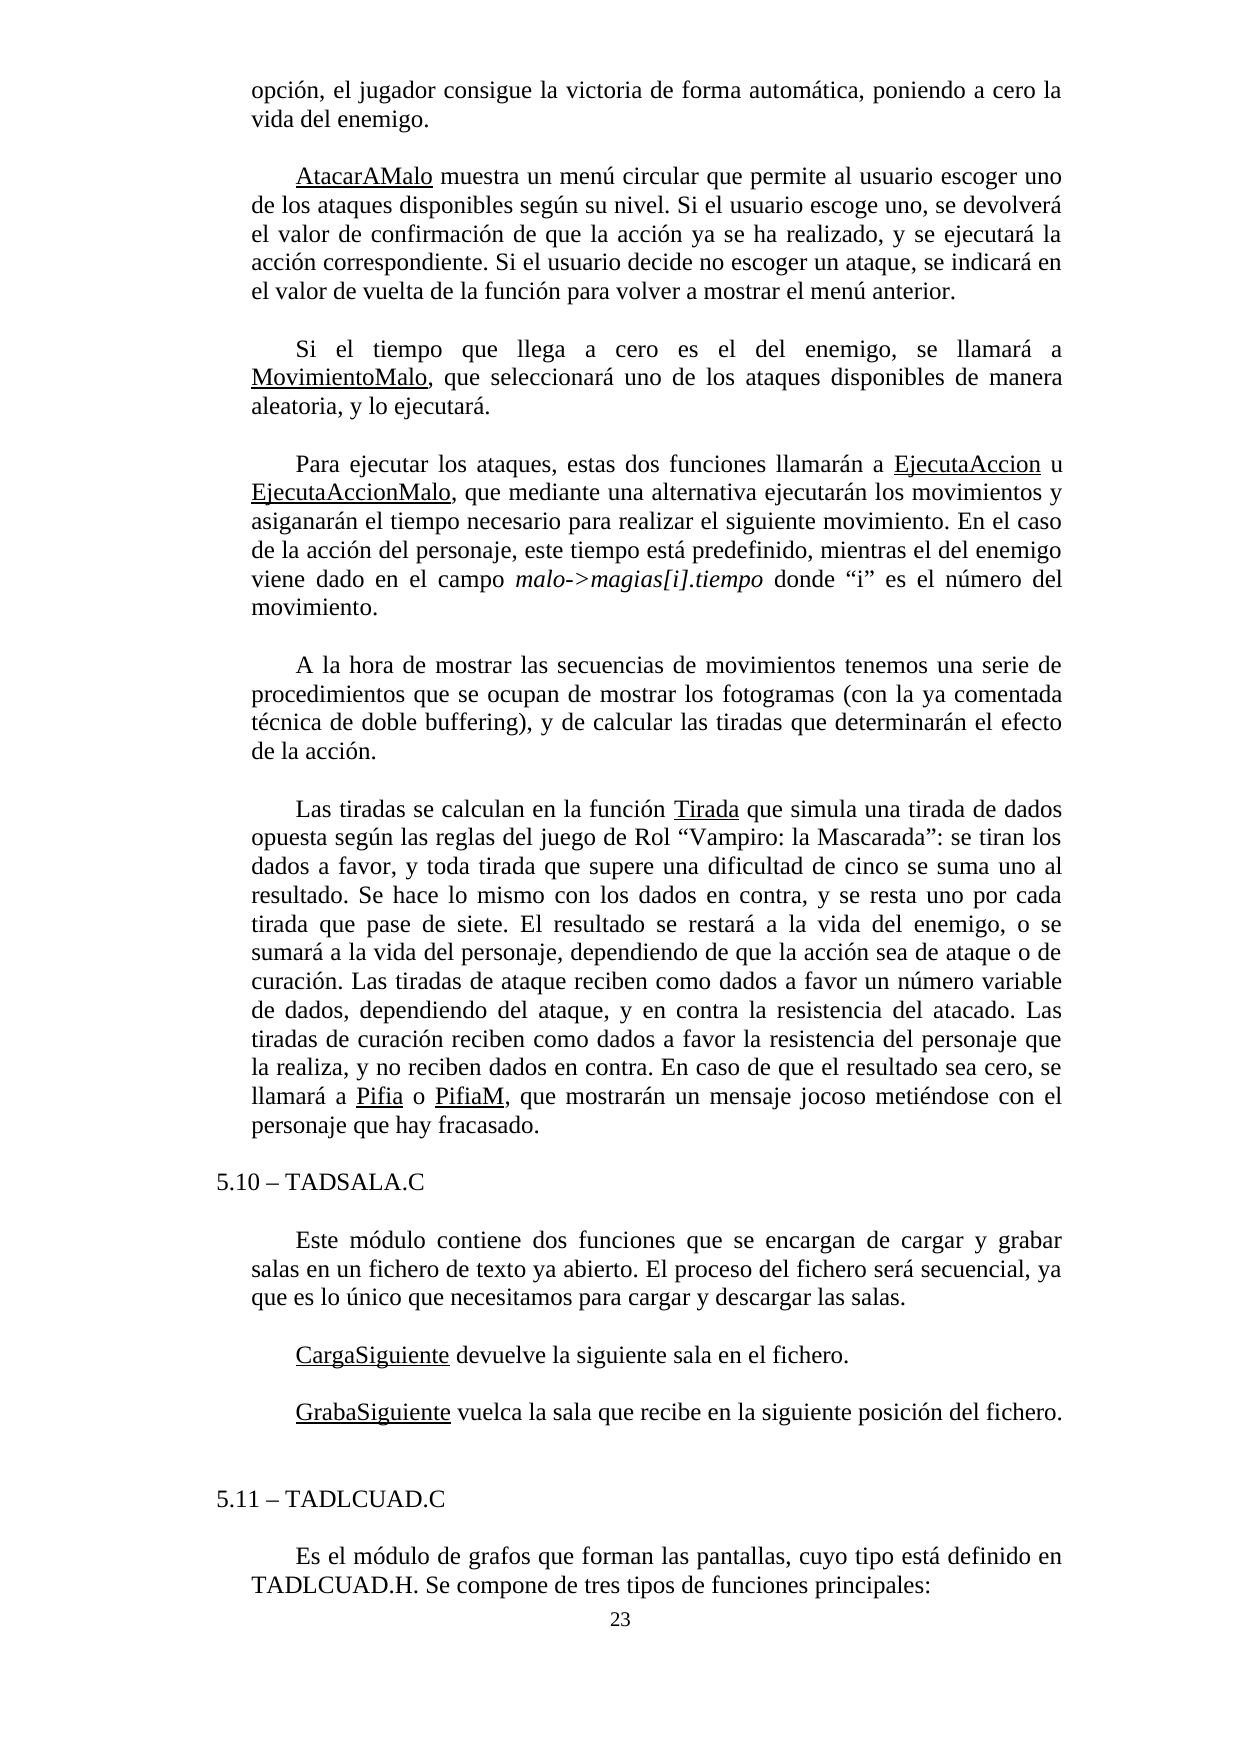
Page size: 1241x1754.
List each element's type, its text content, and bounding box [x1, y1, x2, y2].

text AtacarAMalo muestra un menú circular que permite al usuario escoger uno de los ataques disponibles según su nivel. Si el usuario escoge uno, se devolverá el valor de confirmación de que la acción ya se ha realizado, y se ejecutará la acción correspondiente. Si el usuario decide no escoger un ataque, se indicará en el valor de vuelta de la función para volver a mostrar el menú anterior. [251, 161, 1063, 305]
subtitle 5.10 – TADSALA.C [216, 1167, 1063, 1196]
text Es el módulo de grafos que forman las pantallas, cuyo tipo está definido en TADLCUAD.H. Se compone de tres tipos de funciones principales: [251, 1541, 1063, 1599]
text opción, el jugador consigue la victoria de forma automática, poniendo a cero la vida del enemigo. [251, 75, 1063, 132]
text Este módulo contiene dos funciones que se encargan de cargar y grabar salas en un fichero de texto ya abierto. El proceso del fichero será secuencial, ya que es lo único que necesitamos para cargar y descargar las salas. [251, 1225, 1063, 1311]
text GrabaSiguiente vuelca la sala que recibe en la siguiente posición del fichero. [295, 1397, 1063, 1426]
text CargaSiguiente devuelve la siguiente sala en el fichero. [251, 1340, 1063, 1369]
text Las tiradas se calculan en la función Tirada que simula una tirada de dados opuesta según las reglas del juego de Rol “Vampiro: la Mascarada”: se tiran los dados a favor, y toda tirada que supere una dificultad de cinco se suma uno al resultado. Se hace lo mismo con los dados en contra, y se resta uno por cada tirada que pase de siete. El resultado se restará a la vida del enemigo, o se sumará a la vida del personaje, dependiendo de que la acción sea de ataque o de curación. Las tiradas de ataque reciben como dados a favor un número variable de dados, dependiendo del ataque, y en contra la resistencia del atacado. Las tiradas de curación reciben como dados a favor la resistencia del personaje que la realiza, y no reciben dados en contra. En caso de que el resultado sea cero, se llamará a Pifia o PifiaM, que mostrarán un mensaje jocoso metiéndose con el personaje que hay fracasado. [251, 794, 1063, 1139]
text Para ejecutar los ataques, estas dos funciones llamarán a EjecutaAccion u EjecutaAccionMalo, que mediante una alternativa ejecutarán los movimientos y asiganarán el tiempo necesario para realizar el siguiente movimiento. En el caso de la acción del personaje, este tiempo está predefinido, mientras el del enemigo viene dado en el campo malo->magias[i].tiempo donde “i” es el número del movimiento. [251, 449, 1063, 621]
text A la hora de mostrar las secuencias de movimientos tenemos una serie de procedimientos que se ocupan de mostrar los fotogramas (con la ya comentada técnica de doble buffering), y de calcular las tiradas que determinarán el efecto de la acción. [251, 650, 1063, 765]
subtitle 5.11 – TADLCUAD.C [216, 1484, 1063, 1512]
text Si el tiempo que llega a cero es el del enemigo, se llamará a MovimientoMalo, que seleccionará uno de los ataques disponibles de manera aleatoria, y lo ejecutará. [251, 334, 1063, 420]
